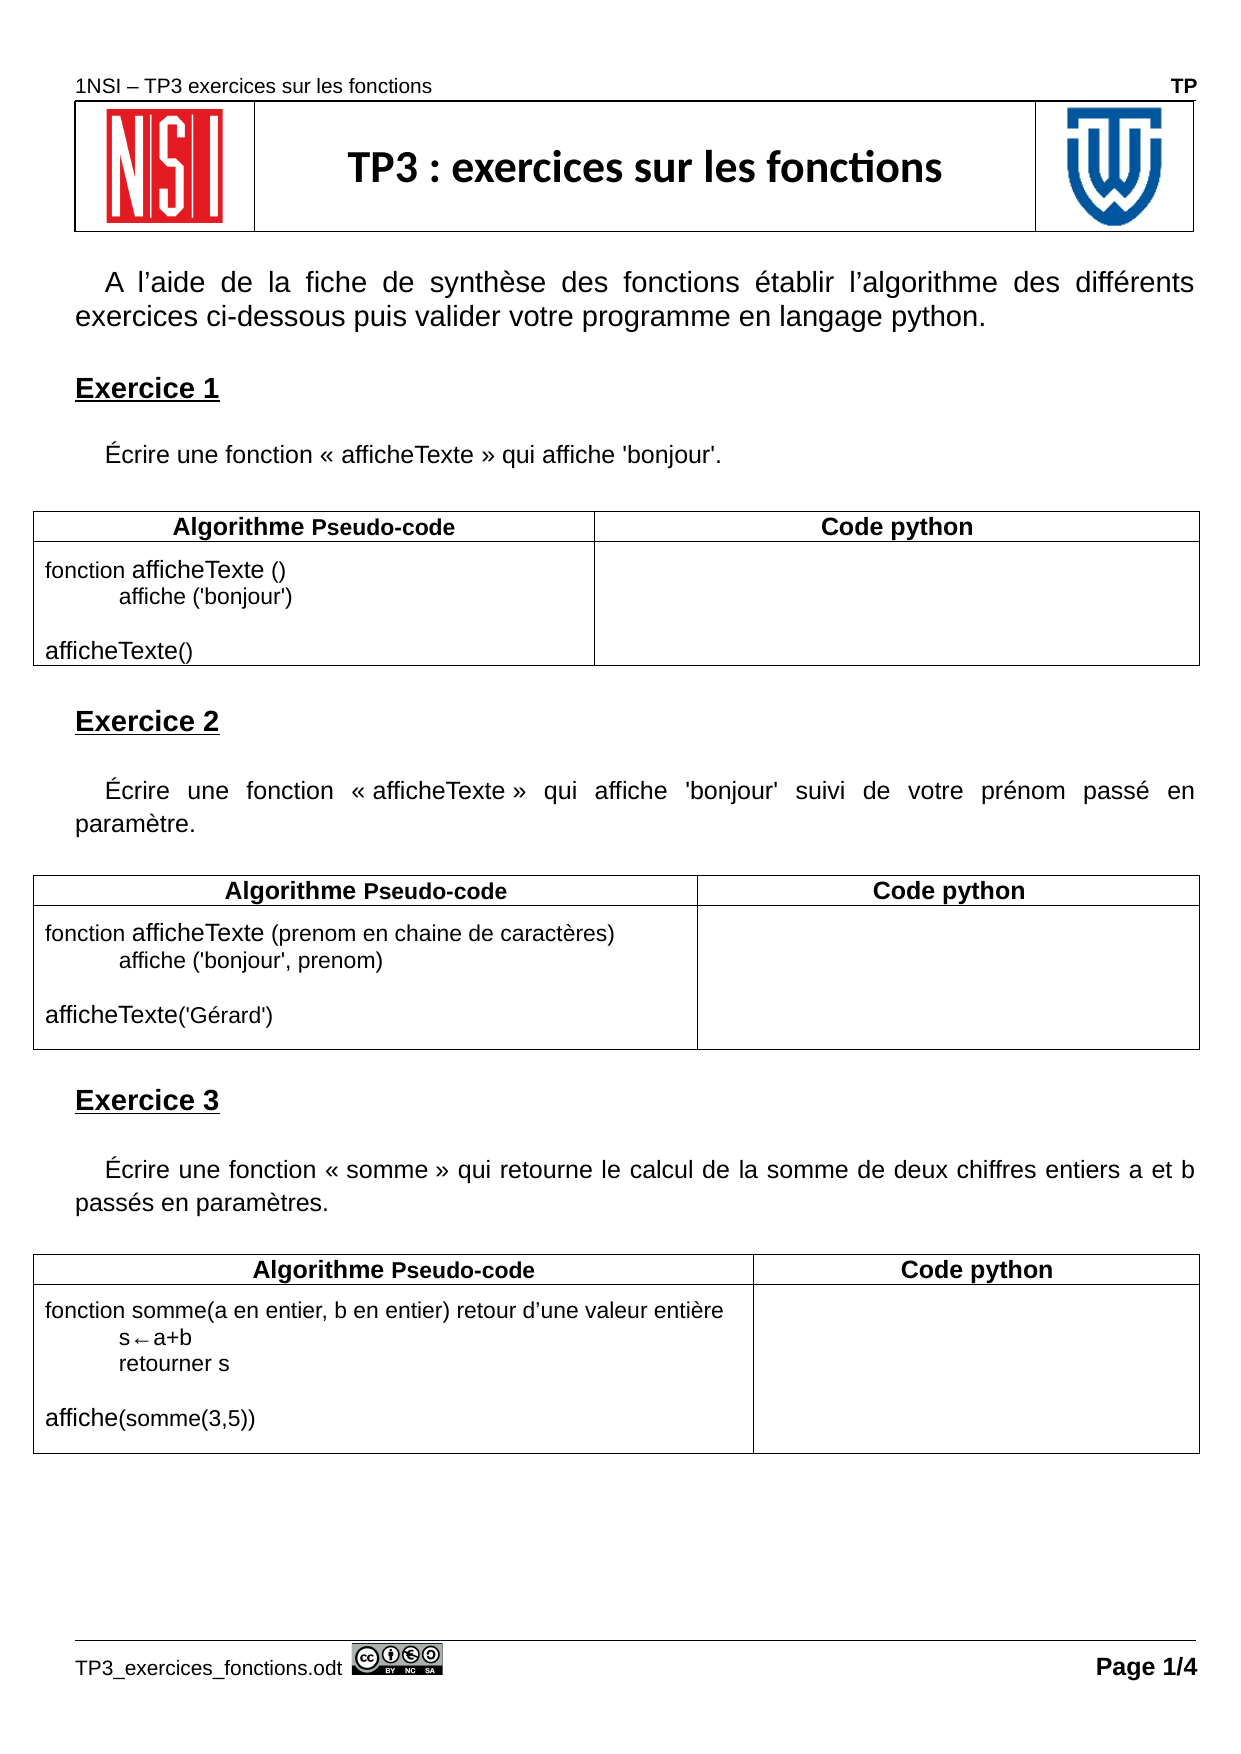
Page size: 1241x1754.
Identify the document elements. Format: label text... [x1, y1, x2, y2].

text Écrire une fonction « afficheTexte » qui affiche 'bonjour'. [75, 440, 1196, 468]
table_header Code python [595, 512, 1199, 541]
text Exercice 1 [75, 371, 1196, 404]
table_cell [754, 1285, 1199, 1452]
text A l’aide de la fiche de synthèse des fonctions établir l’algorithme des différents exercices ci-dessous puis valider votre programme en langage python. [75, 265, 1196, 332]
text Écrire une fonction « somme » qui retourne le calcul de la somme de deux chiffres entiers a et b passés en paramètres. [75, 1155, 1196, 1217]
table_header Algorithme Pseudo-code [34, 512, 594, 541]
table_cell fonction afficheTexte (prenom en chaine de caractères) affiche ('bonjour', prenom) afficheTexte('Gérard') [34, 906, 697, 1049]
text Écrire une fonction « afficheTexte » qui affiche 'bonjour' suivi de votre prénom passé en paramètre. [75, 776, 1196, 838]
text Exercice 3 [75, 1083, 1196, 1117]
table_header Code python [754, 1255, 1199, 1284]
table_header TP3 : exercices sur les fonctions [255, 102, 1035, 231]
table_header Algorithme Pseudo-code [34, 876, 697, 905]
table_cell [698, 906, 1199, 1049]
table_header [1036, 102, 1193, 231]
table_header [76, 102, 254, 231]
table_header Code python [698, 876, 1199, 905]
picture [351, 1643, 443, 1675]
table_cell fonction somme(a en entier, b en entier) retour d’une valeur entière s←a+b retourner s affiche(somme(3,5)) [34, 1285, 753, 1452]
table_header Algorithme Pseudo-code [34, 1255, 753, 1284]
table_cell fonction afficheTexte () affiche ('bonjour') afficheTexte() [34, 542, 594, 665]
text Exercice 2 [75, 704, 1196, 738]
table_cell [595, 542, 1199, 665]
